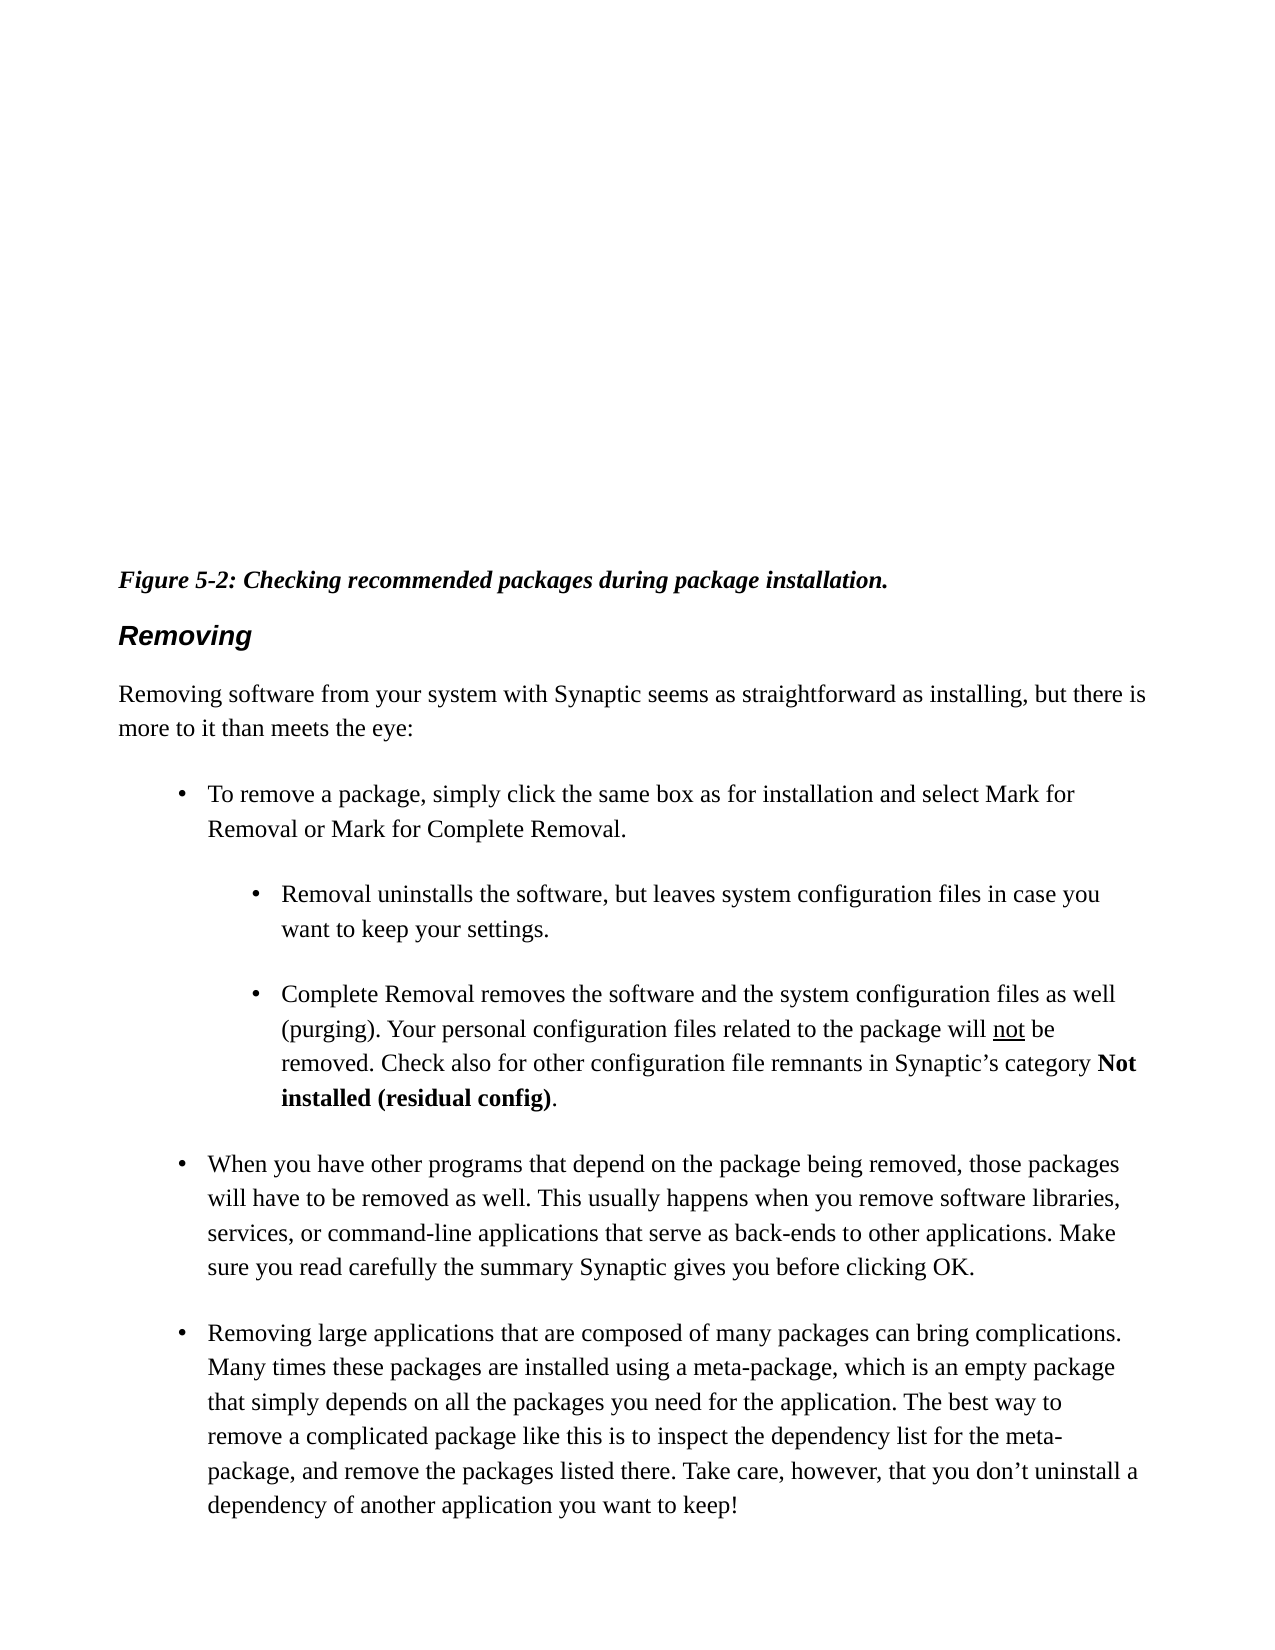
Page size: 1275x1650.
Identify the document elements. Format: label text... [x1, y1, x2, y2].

text Removing software from your system with Synaptic seems as straightforward as installing, but there is more to it than meets the eye: [118, 679, 1157, 742]
list Removal uninstalls the software, but leaves system configuration files in case you want to keep your settings. [252, 879, 1141, 943]
list To remove a package, simply click the same box as for installation and select Mark for Removal or Mark for Complete Removal. [178, 779, 1141, 842]
list Complete Removal removes the software and the system configuration files as well (purging). Your personal configuration files related to the package will not be removed. Check also for other configuration file remnants in Synaptic’s category Not installed (residual config). [252, 979, 1141, 1112]
list When you have other programs that depend on the package being removed, those packages will have to be removed as well. This usually happens when you remove software libraries, services, or command-line applications that serve as back-ends to other applications. Make sure you read carefully the summary Synaptic gives you before clicking OK. [178, 1149, 1141, 1281]
subtitle Removing [118, 619, 1157, 651]
list Removing large applications that are composed of many packages can bring complications. Many times these packages are installed using a meta-package, which is an empty package that simply depends on all the packages you need for the application. The best way to remove a complicated package like this is to inspect the dependency list for the meta-package, and remove the packages listed there. Take care, however, that you don’t uninstall a dependency of another application you want to keep! [178, 1318, 1141, 1519]
text Figure 5-2: Checking recommended packages during package installation. [118, 565, 1157, 594]
